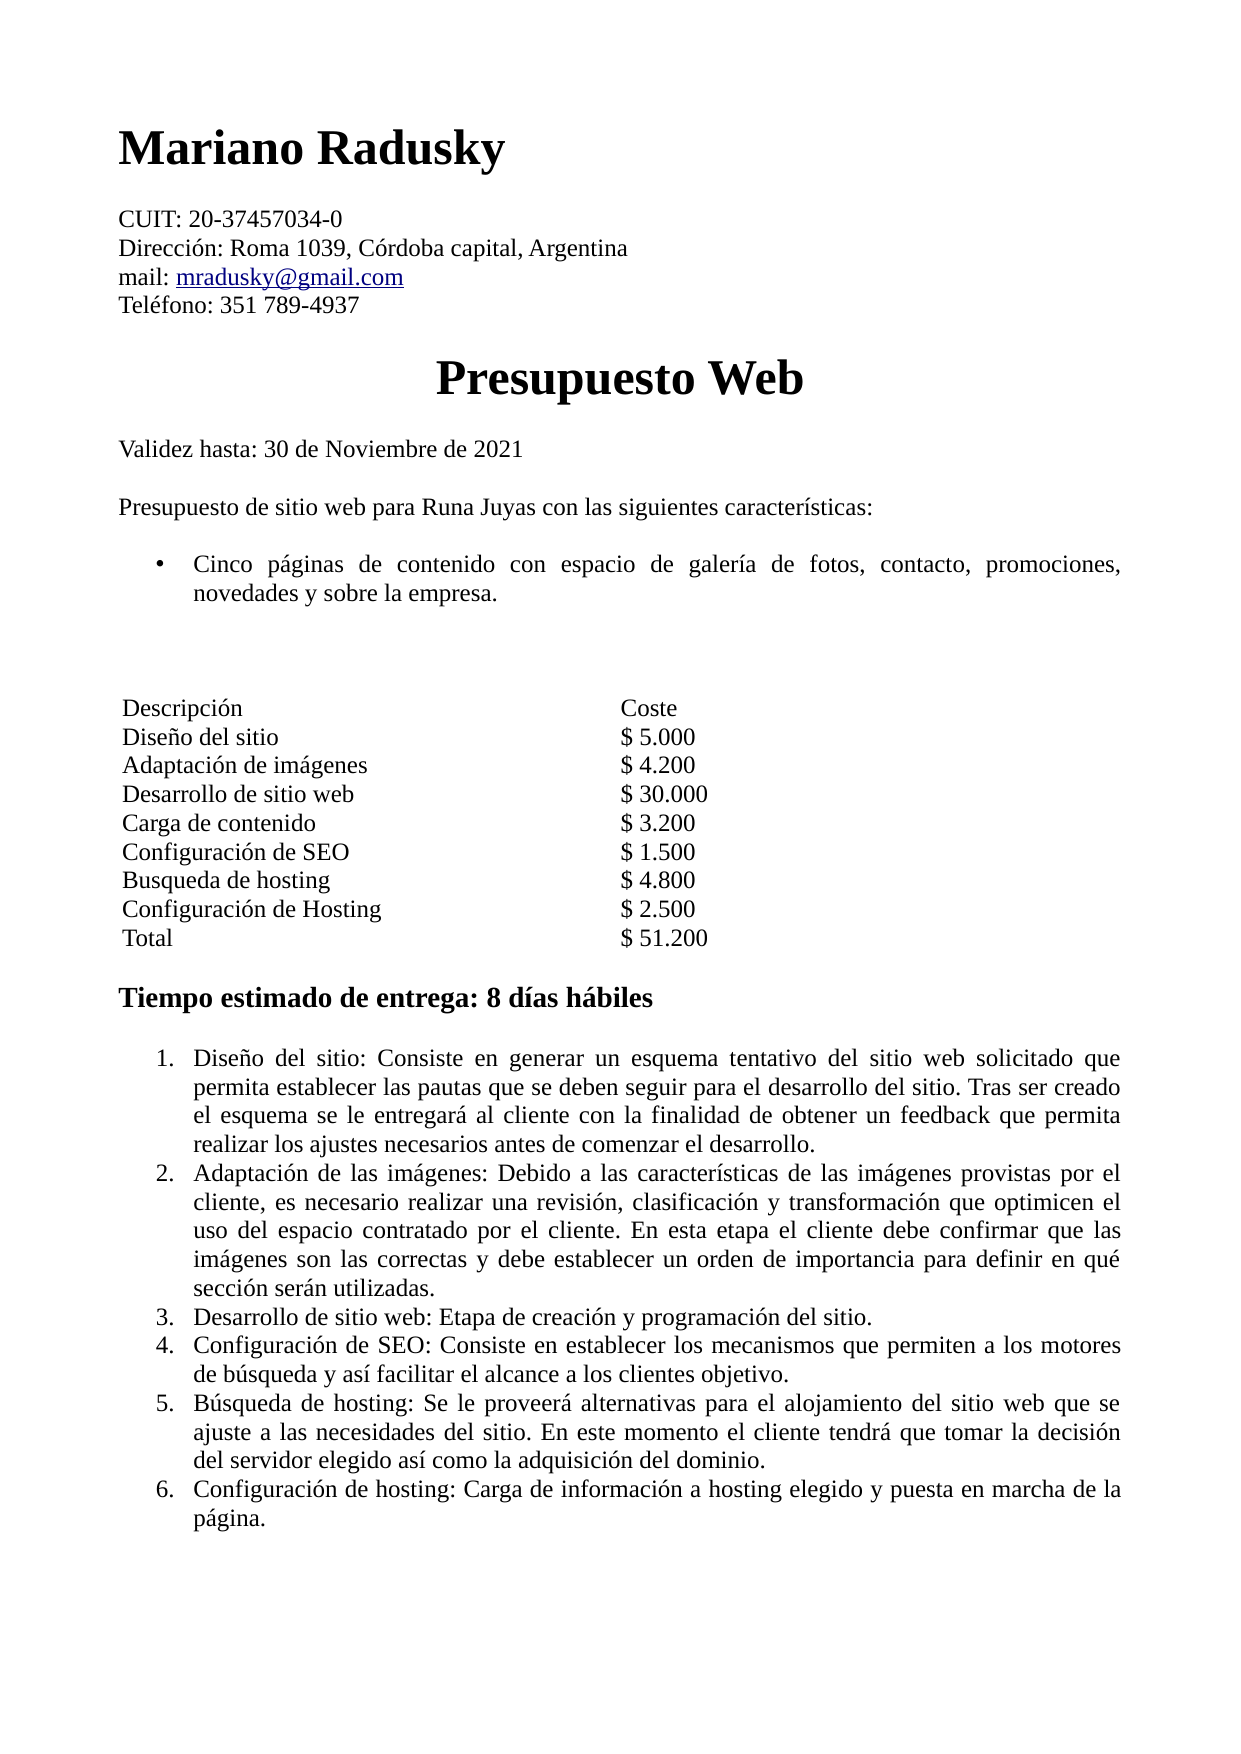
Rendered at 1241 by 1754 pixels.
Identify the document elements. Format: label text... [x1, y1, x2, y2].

table_cell Configuración de SEO [122, 837, 620, 866]
table_cell Desarrollo de sitio web [122, 779, 620, 808]
text Teléfono: 351 789-4937 [118, 291, 1122, 319]
table_cell Busqueda de hosting [122, 866, 620, 894]
table_cell $ 51.200 [620, 923, 1123, 952]
list Cinco páginas de contenido con espacio de galería de fotos, contacto, promociones, novedades y sobre la empresa. [156, 549, 1122, 607]
table_header Descripción [122, 693, 620, 722]
table_cell $ 5.000 [620, 722, 1123, 751]
text mail: mradusky@gmail.com [118, 262, 1122, 291]
list Desarrollo de sitio web: Etapa de creación y programación del sitio. [156, 1302, 1122, 1330]
list Configuración de hosting: Carga de información a hosting elegido y puesta en marcha de la página. [156, 1474, 1122, 1532]
table_cell $ 3.200 [620, 808, 1123, 837]
text Validez hasta: 30 de Noviembre de 2021 [118, 434, 1122, 463]
text Presupuesto Web [118, 348, 1122, 406]
table_cell $ 4.200 [620, 751, 1123, 779]
text CUIT: 20-37457034-0 [118, 204, 1122, 233]
text Presupuesto de sitio web para Runa Juyas con las siguientes características: [118, 492, 1122, 521]
text Mariano Radusky [118, 118, 1122, 176]
text Dirección: Roma 1039, Córdoba capital, Argentina [118, 233, 1122, 262]
list Diseño del sitio: Consiste en generar un esquema tentativo del sitio web solicitado que permita establecer las pautas que se deben seguir para el desarrollo del sitio. Tras ser creado el esquema se le entregará al cliente con la finalidad de obtener un feedback que permita realizar los ajustes necesarios antes de comenzar el desarrollo. [156, 1043, 1122, 1158]
table_cell Configuración de Hosting [122, 894, 620, 923]
list Búsqueda de hosting: Se le proveerá alternativas para el alojamiento del sitio web que se ajuste a las necesidades del sitio. En este momento el cliente tendrá que tomar la decisión del servidor elegido así como la adquisición del dominio. [156, 1388, 1122, 1474]
list Adaptación de las imágenes: Debido a las características de las imágenes provistas por el cliente, es necesario realizar una revisión, clasificación y transformación que optimicen el uso del espacio contratado por el cliente. En esta etapa el cliente debe confirmar que las imágenes son las correctas y debe establecer un orden de importancia para definir en qué sección serán utilizadas. [156, 1158, 1122, 1302]
table_cell Diseño del sitio [122, 722, 620, 751]
table_cell Carga de contenido [122, 808, 620, 837]
table_cell $ 2.500 [620, 894, 1123, 923]
table_cell Total [122, 923, 620, 952]
table_header Coste [620, 693, 1123, 722]
table_cell $ 30.000 [620, 779, 1123, 808]
text Tiempo estimado de entrega: 8 días hábiles [118, 981, 1122, 1014]
table_cell $ 4.800 [620, 866, 1123, 894]
table_cell $ 1.500 [620, 837, 1123, 866]
table_cell Adaptación de imágenes [122, 751, 620, 779]
list Configuración de SEO: Consiste en establecer los mecanismos que permiten a los motores de búsqueda y así facilitar el alcance a los clientes objetivo. [156, 1330, 1122, 1388]
